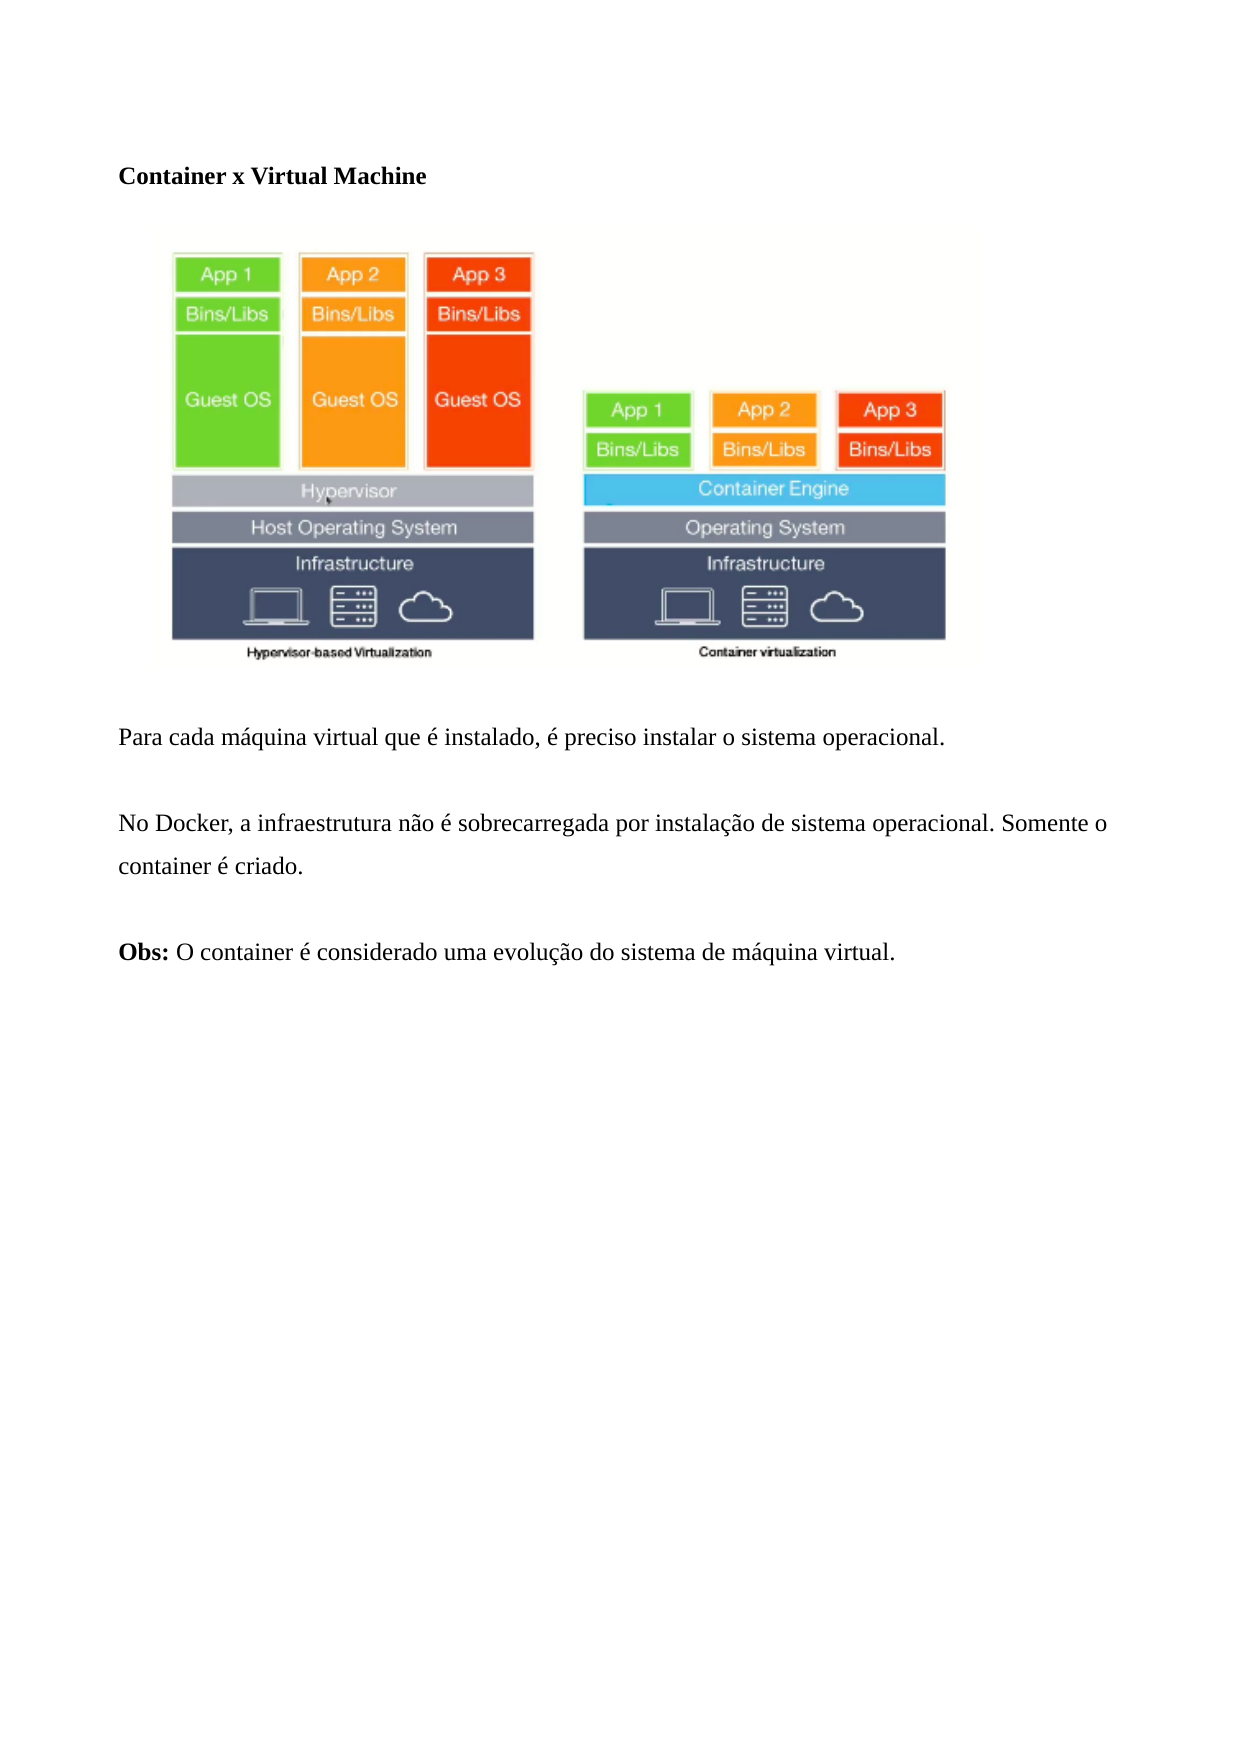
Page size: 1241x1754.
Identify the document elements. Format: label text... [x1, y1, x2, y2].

text Obs: O container é considerado uma evolução do sistema de máquina virtual. [118, 937, 1122, 966]
text No Docker, a infraestrutura não é sobrecarregada por instalação de sistema operacional. Somente o container é criado. [118, 808, 1122, 880]
text Container x Virtual Machine [118, 161, 1122, 190]
picture [151, 226, 456, 669]
text Para cada máquina virtual que é instalado, é preciso instalar o sistema operacional. [118, 722, 1122, 751]
